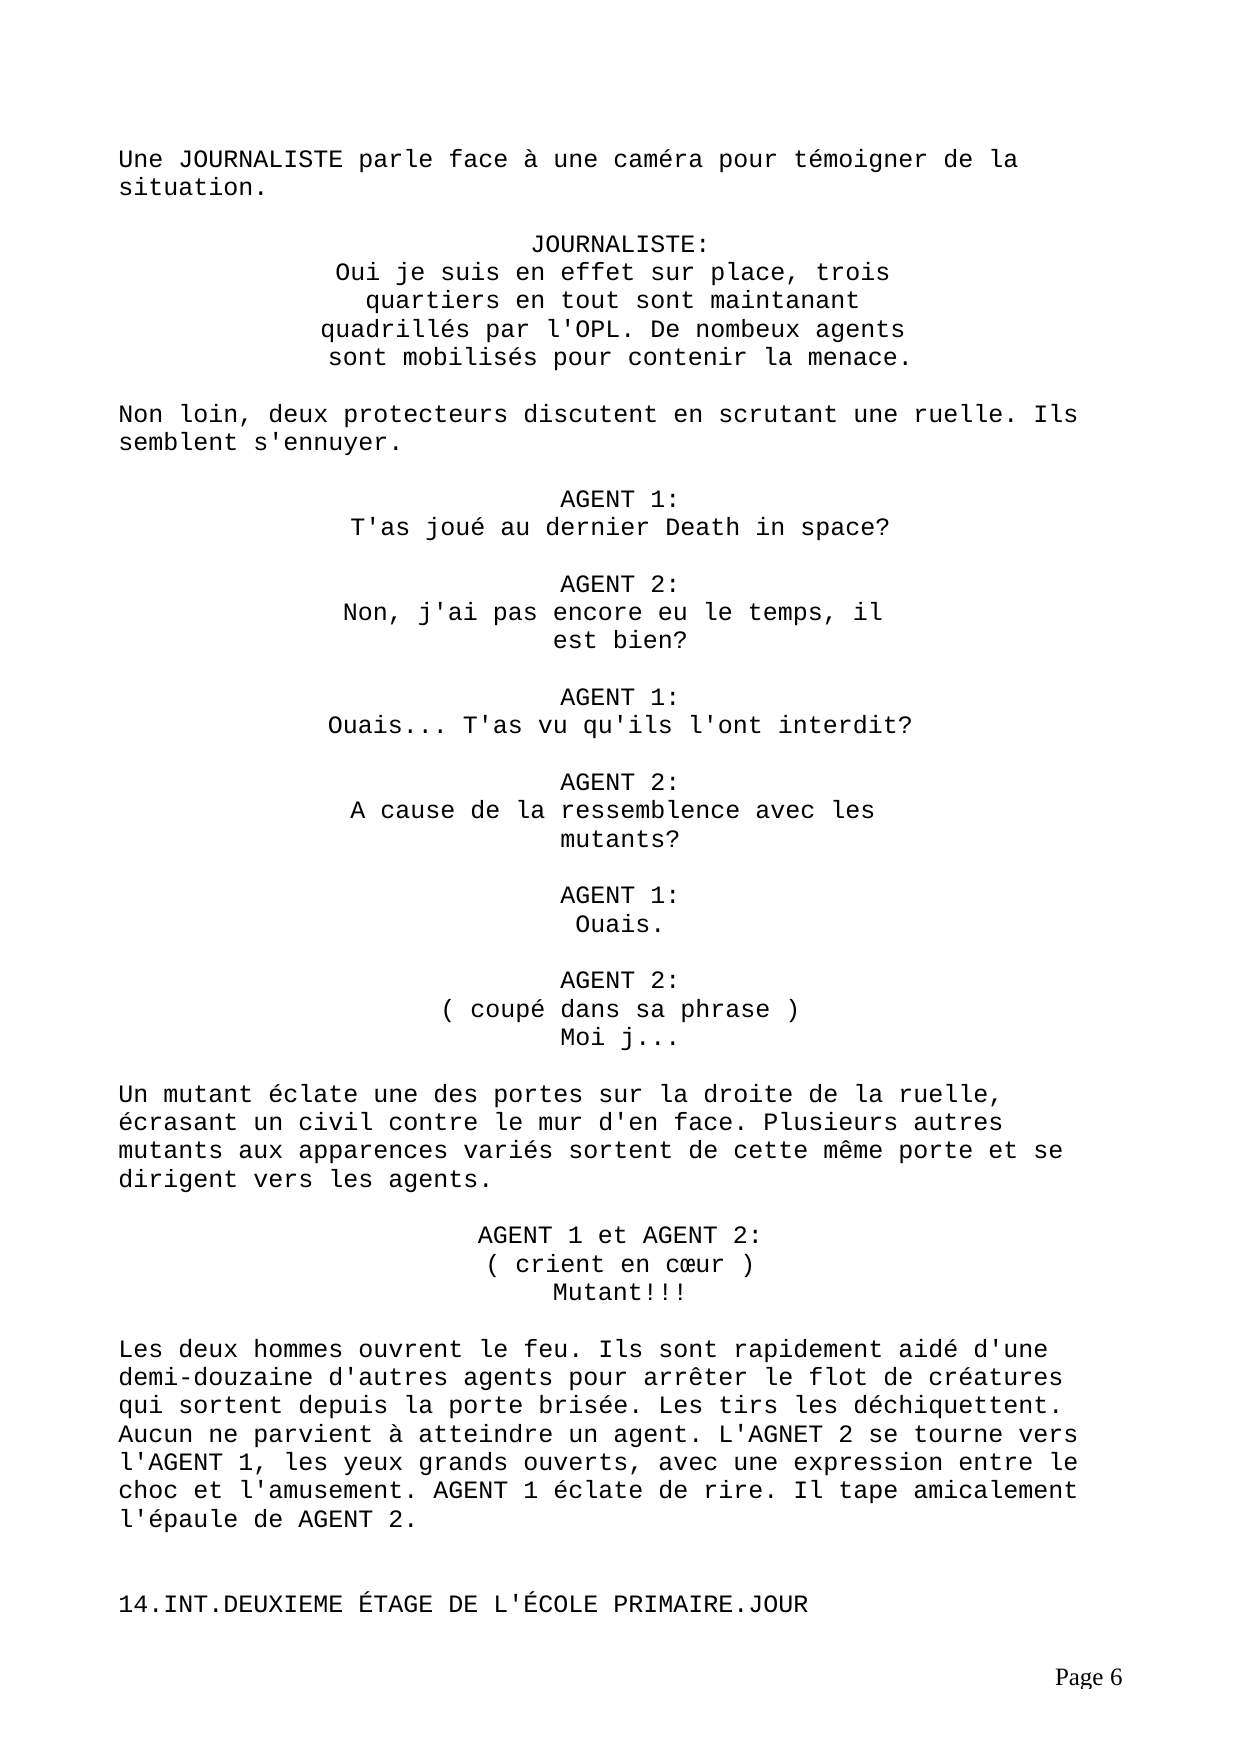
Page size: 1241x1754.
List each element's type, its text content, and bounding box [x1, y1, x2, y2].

text A cause de la ressemblence avec les [118, 798, 1122, 826]
text AGENT 2: [118, 968, 1122, 996]
text AGENT 1 et AGENT 2: [118, 1223, 1122, 1251]
text est bien? [118, 628, 1122, 656]
text AGENT 1: [118, 685, 1122, 713]
text quartiers en tout sont maintanant [118, 288, 1122, 316]
text ( coupé dans sa phrase ) [118, 996, 1122, 1025]
text Mutant!!! [118, 1280, 1122, 1308]
text Ouais... T'as vu qu'ils l'ont interdit? [118, 713, 1122, 741]
text AGENT 1: [118, 883, 1122, 911]
text Un mutant éclate une des portes sur la droite de la ruelle, écrasant un civil contre le mur d'en face. Plusieurs autres mutants aux apparences variés sortent de cette même porte et se dirigent vers les agents. [118, 1081, 1122, 1195]
text JOURNALISTE: [118, 231, 1122, 260]
text Une JOURNALISTE parle face à une caméra pour témoigner de la situation. [118, 146, 1122, 203]
text sont mobilisés pour contenir la menace. [118, 345, 1122, 373]
text Non loin, deux protecteurs discutent en scrutant une ruelle. Ils semblent s'ennuyer. [118, 401, 1122, 458]
text AGENT 2: [118, 770, 1122, 798]
text ( crient en cœur ) [118, 1251, 1122, 1280]
text quadrillés par l'OPL. De nombeux agents [118, 316, 1122, 345]
text Oui je suis en effet sur place, trois [118, 260, 1122, 288]
text Non, j'ai pas encore eu le temps, il [118, 600, 1122, 628]
text Les deux hommes ouvrent le feu. Ils sont rapidement aidé d'une demi-douzaine d'autres agents pour arrêter le flot de créatures qui sortent depuis la porte brisée. Les tirs les déchiquettent. Aucun ne parvient à atteindre un agent. L'AGNET 2 se tourne vers l'AGENT 1, les yeux grands ouverts, avec une expression entre le choc et l'amusement. AGENT 1 éclate de rire. Il tape amicalement l'épaule de AGENT 2. [118, 1336, 1122, 1535]
text Moi j... [118, 1025, 1122, 1053]
text AGENT 1: [118, 486, 1122, 515]
text T'as joué au dernier Death in space? [118, 515, 1122, 543]
text mutants? [118, 826, 1122, 855]
text 14.INT.DEUXIEME ÉTAGE DE L'ÉCOLE PRIMAIRE.JOUR [118, 1591, 1122, 1620]
text Ouais. [118, 911, 1122, 940]
text AGENT 2: [118, 571, 1122, 600]
